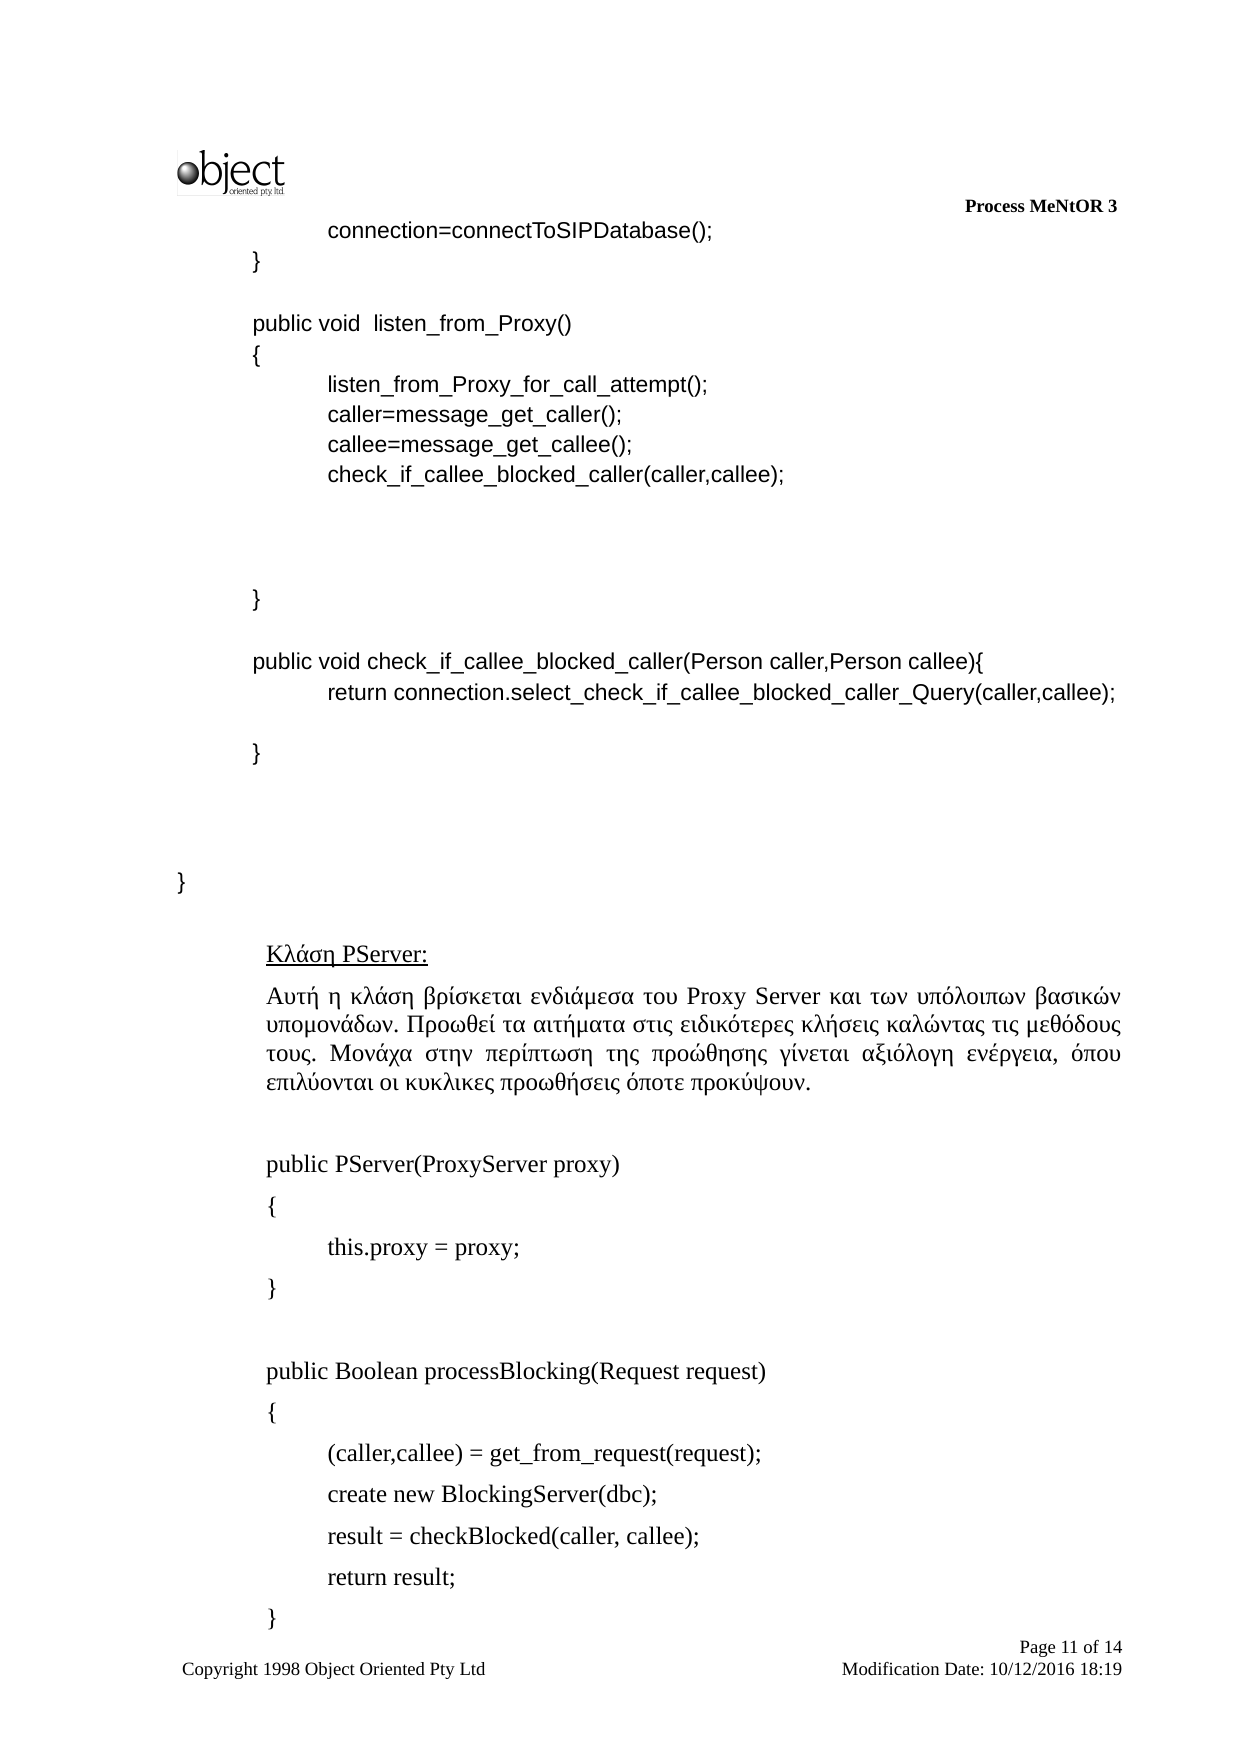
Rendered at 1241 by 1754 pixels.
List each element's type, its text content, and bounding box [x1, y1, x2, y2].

text { [266, 1191, 1122, 1219]
text } [266, 1273, 1122, 1302]
text } [177, 247, 1122, 273]
text listen_from_Proxy_for_call_attempt(); [177, 371, 1122, 397]
text } [177, 739, 1122, 765]
text } [266, 1603, 1122, 1632]
text public void listen_from_Proxy() [177, 310, 1122, 337]
text public PServer(ProxyServer proxy) [266, 1149, 1122, 1178]
text Αυτή η κλάση βρίσκεται ενδιάμεσα του Proxy Server και των υπόλοιπων βασικών υπομονάδων. Προωθεί τα αιτήματα στις ειδικότερες κλήσεις καλώντας τις μεθόδους τους. Μονάχα στην περίπτωση της προώθησης γίνεται αξιόλογη ενέργεια, όπου επιλύονται οι κυκλικες προωθήσεις όποτε προκύψουν. [266, 981, 1122, 1096]
text connection=connectToSIPDatabase(); [177, 217, 1122, 243]
text callee=message_get_callee(); [177, 431, 1122, 457]
picture [177, 150, 285, 196]
text { [177, 341, 1122, 367]
text (caller,callee) = get_from_request(request); [266, 1438, 1122, 1467]
text public void check_if_callee_blocked_caller(Person caller,Person callee){ [177, 648, 1122, 674]
text } [177, 585, 1122, 611]
text check_if_callee_blocked_caller(caller,callee); [177, 461, 1122, 488]
text caller=message_get_caller(); [177, 401, 1122, 427]
text { [266, 1397, 1122, 1426]
text } [177, 868, 1122, 894]
text Κλάση PServer: [266, 939, 1122, 968]
text create new BlockingServer(dbc); [266, 1479, 1122, 1508]
text return connection.select_check_if_callee_blocked_caller_Query(caller,callee); [177, 678, 1122, 705]
text result = checkBlocked(caller, callee); [266, 1521, 1122, 1549]
text public Boolean processBlocking(Request request) [266, 1356, 1122, 1384]
text return result; [266, 1562, 1122, 1591]
text this.proxy = proxy; [266, 1232, 1122, 1261]
